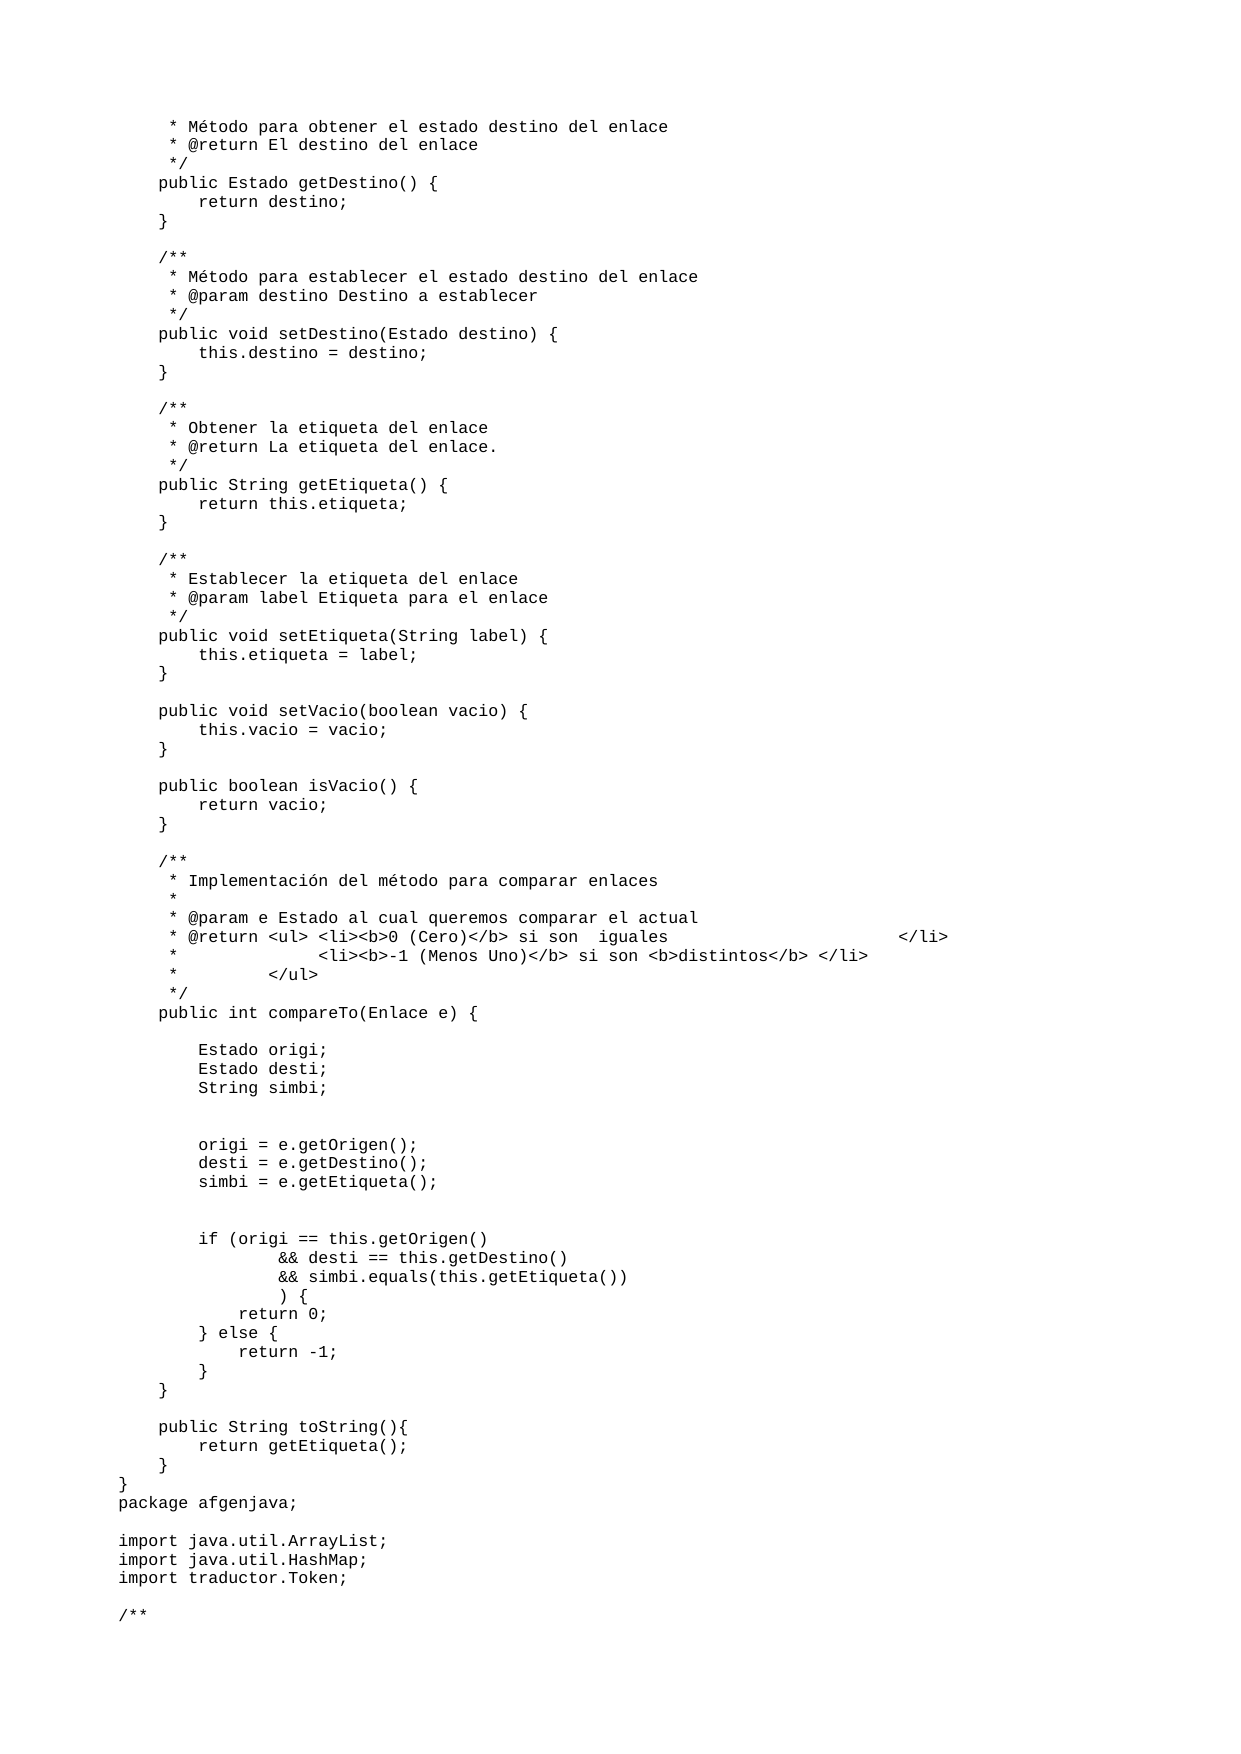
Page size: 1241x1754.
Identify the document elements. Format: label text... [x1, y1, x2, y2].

text * Método para obtener el estado destino del enlace * @return El destino del enlace */ public Estado getDestino() { return destino; } /** * Método para establecer el estado destino del enlace * @param destino Destino a establecer */ public void setDestino(Estado destino) { this.destino = destino; } /** * Obtener la etiqueta del enlace * @return La etiqueta del enlace. */ public String getEtiqueta() { return this.etiqueta; } /** * Establecer la etiqueta del enlace * @param label Etiqueta para el enlace */ public void setEtiqueta(String label) { this.etiqueta = label; } public void setVacio(boolean vacio) { this.vacio = vacio; } public boolean isVacio() { return vacio; } /** * Implementación del método para comparar enlaces * * @param e Estado al cual queremos comparar el actual * @return <ul> <li><b>0 (Cero)</b> si son iguales </li> * <li><b>-1 (Menos Uno)</b> si son <b>distintos</b> </li> * </ul> */ public int compareTo(Enlace e) { Estado origi; Estado desti; String simbi; origi = e.getOrigen(); desti = e.getDestino(); simbi = e.getEtiqueta(); if (origi == this.getOrigen() && desti == this.getDestino() && simbi.equals(this.getEtiqueta()) ) { return 0; } else { return -1; } } public String toString(){ return getEtiqueta(); } } package afgenjava; import java.util.ArrayList; import java.util.HashMap; import traductor.Token; /** [118, 118, 1122, 1626]
